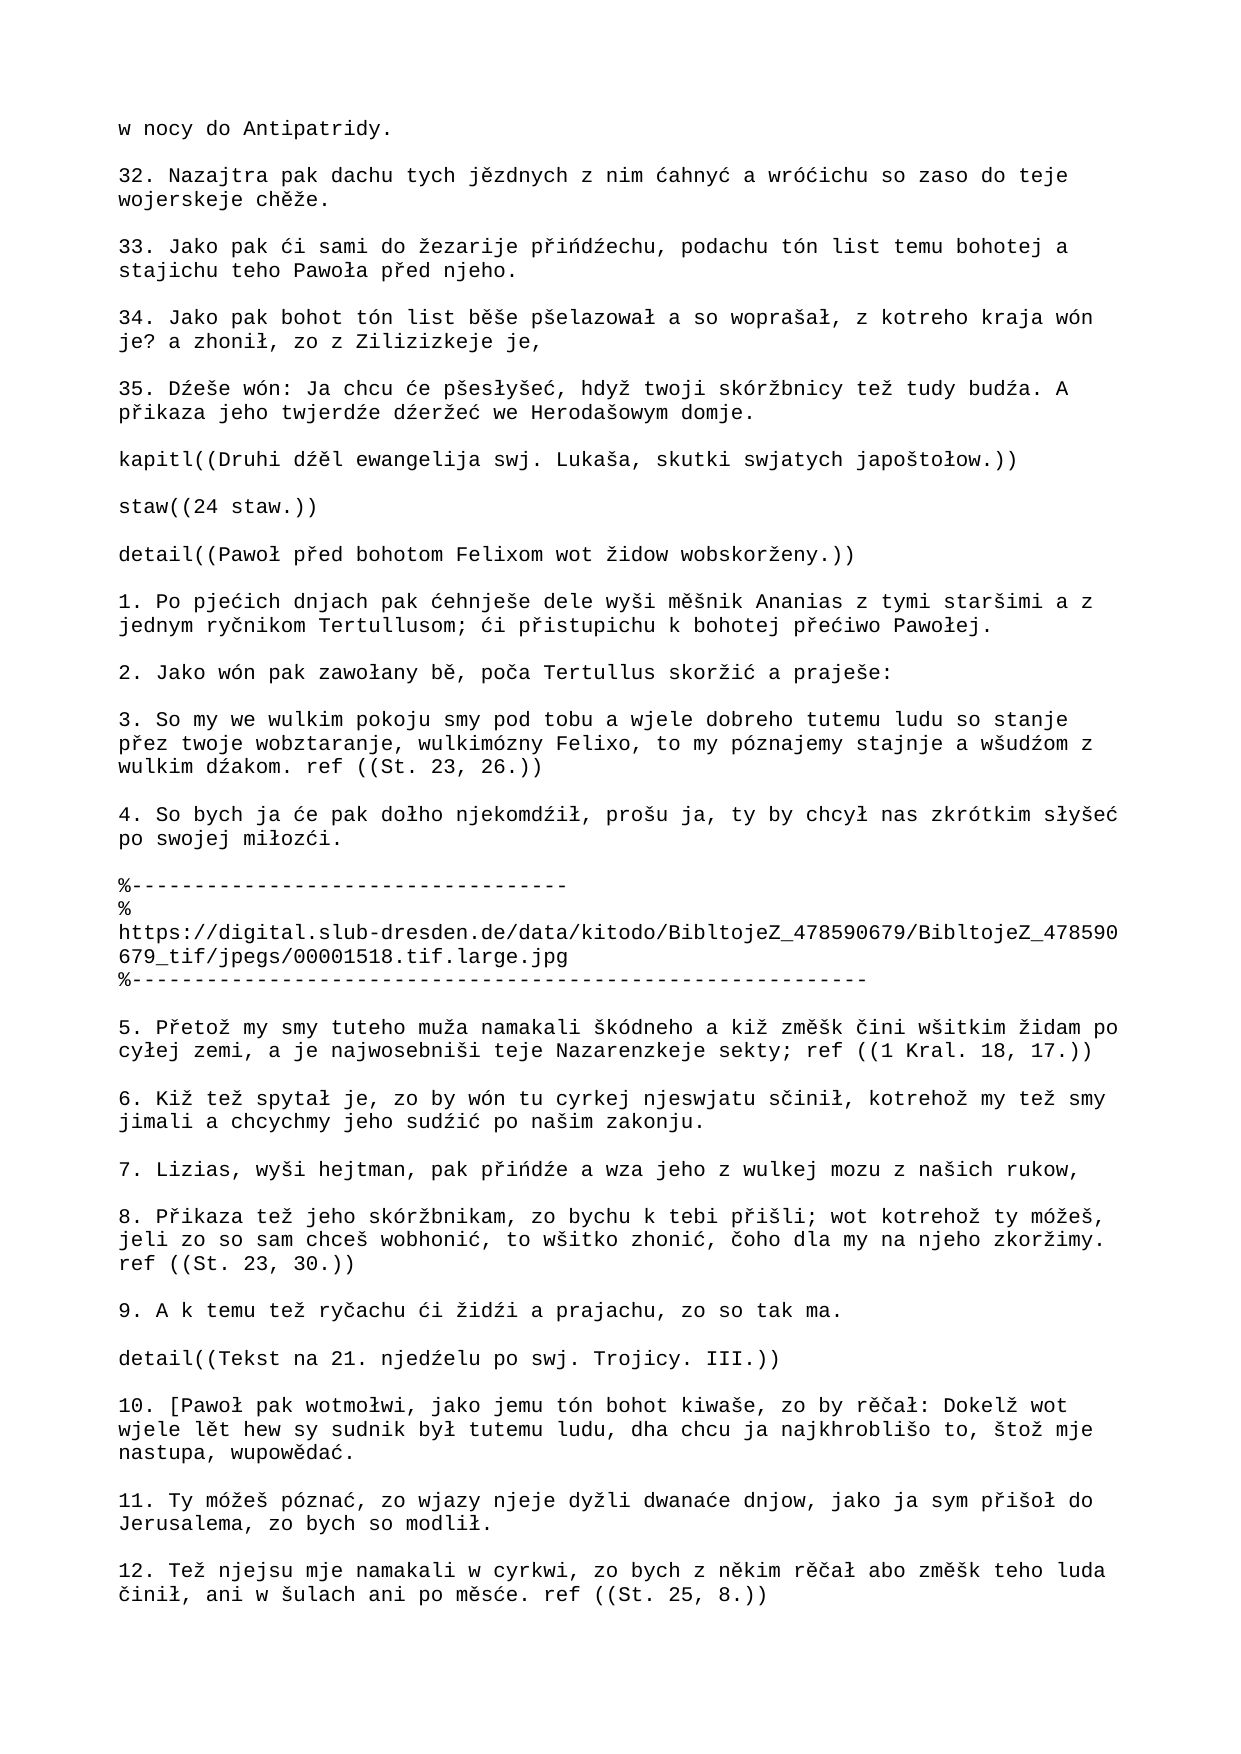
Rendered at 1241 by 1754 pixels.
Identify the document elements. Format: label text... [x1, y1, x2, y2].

text 12. Tež njejsu mje namakali w cyrkwi, zo bych z někim rěčał abo změšk teho luda činił, ani w šulach ani po měsće. ref ((St. 25, 8.)) [118, 1561, 1122, 1608]
text %----------------------------------- [118, 875, 1122, 898]
text % https://digital.slub-dresden.de/data/kitodo/BibltojeZ_478590679/BibltojeZ_478590679_tif/jpegs/00001518.tif.large.jpg [118, 898, 1122, 969]
text 34. Jako pak bohot tón list běše pšelazował a so woprašał, z kotreho kraja wón je? a zhonił, zo z Zilizizkeje je, [118, 307, 1122, 354]
text 8. Přikaza tež jeho skóržbnikam, zo bychu k tebi přišli; wot kotrehož ty móžeš, jeli zo so sam chceš wobhonić, to wšitko zhonić, čoho dla my na njeho zkoržimy. ref ((St. 23, 30.)) [118, 1206, 1122, 1277]
text 1. Po pjećich dnjach pak ćehnješe dele wyši měšnik Ananias z tymi staršimi a z jednym ryčnikom Tertullusom; ći přistupichu k bohotej přećiwo Pawołej. [118, 591, 1122, 638]
text 35. Dźeše wón: Ja chcu će pšesłyšeć, hdyž twoji skóržbnicy tež tudy budźa. A přikaza jeho twjerdźe dźeržeć we Herodašowym domje. [118, 378, 1122, 426]
text 2. Jako wón pak zawołany bě, poča Tertullus skoržić a praješe: [118, 662, 1122, 686]
text 4. So bych ja će pak dołho njekomdźił, prošu ja, ty by chcył nas zkrótkim słyšeć po swojej miłozći. [118, 804, 1122, 851]
text w nocy do Antipatridy. [118, 118, 1122, 142]
text %----------------------------------------------------------- [118, 969, 1122, 993]
text 9. A k temu tež ryčachu ći židźi a prajachu, zo so tak ma. [118, 1300, 1122, 1324]
text 7. Lizias, wyši hejtman, pak přińdźe a wza jeho z wulkej mozu z našich rukow, [118, 1158, 1122, 1182]
text detail((Tekst na 21. njedźelu po swj. Trojicy. III.)) [118, 1348, 1122, 1371]
text kapitl((Druhi dźěl ewangelija swj. Lukaša, skutki swjatych japoštołow.)) [118, 449, 1122, 473]
text 32. Nazajtra pak dachu tych jězdnych z nim ćahnyć a wróćichu so zaso do teje wojerskeje chěže. [118, 165, 1122, 213]
text 6. Kiž tež spytał je, zo by wón tu cyrkej njeswjatu sčinił, kotrehož my tež smy jimali a chcychmy jeho sudźić po našim zakonju. [118, 1088, 1122, 1135]
text detail((Pawoł před bohotom Felixom wot židow wobskorženy.)) [118, 544, 1122, 567]
text 3. So my we wulkim pokoju smy pod tobu a wjele dobreho tutemu ludu so stanje přez twoje wobztaranje, wulkimózny Felixo, to my póznajemy stajnje a wšudźom z wulkim dźakom. ref ((St. 23, 26.)) [118, 709, 1122, 780]
text 10. [Pawoł pak wotmołwi, jako jemu tón bohot kiwaše, zo by rěčał: Dokelž wot wjele lět hew sy sudnik był tutemu ludu, dha chcu ja najkhroblišo to, štož mje nastupa, wupowědać. [118, 1395, 1122, 1466]
text 11. Ty móžeš póznać, zo wjazy njeje dyžli dwanaće dnjow, jako ja sym přišoł do Jerusalema, zo bych so modlił. [118, 1489, 1122, 1537]
text 33. Jako pak ći sami do žezarije přińdźechu, podachu tón list temu bohotej a stajichu teho Pawoła před njeho. [118, 236, 1122, 284]
text 5. Přetož my smy tuteho muža namakali škódneho a kiž změšk čini wšitkim židam po cyłej zemi, a je najwosebniši teje Nazarenzkeje sekty; ref ((1 Kral. 18, 17.)) [118, 1017, 1122, 1064]
text staw((24 staw.)) [118, 496, 1122, 520]
